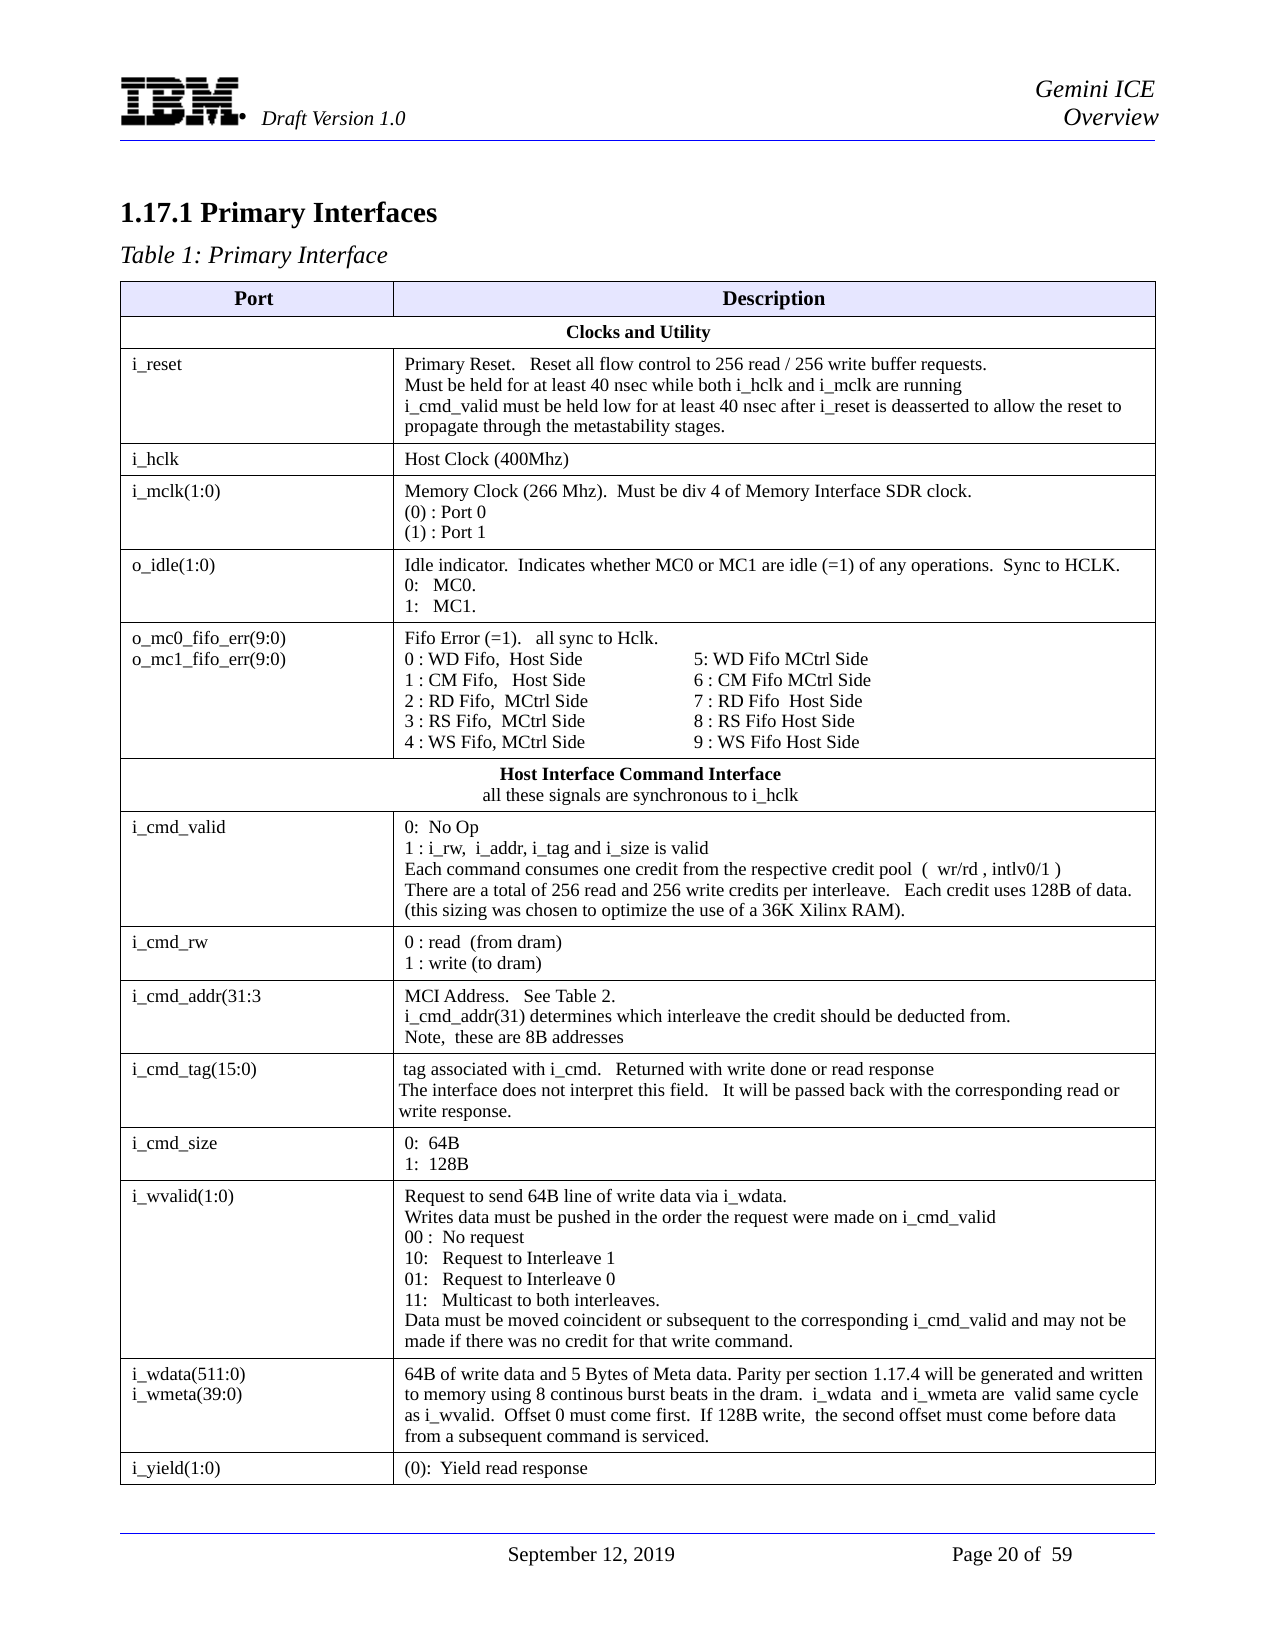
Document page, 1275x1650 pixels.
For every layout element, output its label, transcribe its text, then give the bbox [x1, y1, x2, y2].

table_cell Fifo Error (=1). all sync to Hclk. 0 : WD Fifo, Host Side 5: WD Fifo MCtrl Side 1 : CM Fifo, Host Side 6 : CM Fifo MCtrl Side 2 : RD Fifo, MCtrl Side 7 : RD Fifo Host Side 3 : RS Fifo, MCtrl Side 8 : RS Fifo Host Side 4 : WS Fifo, MCtrl Side 9 : WS Fifo Host Side [394, 623, 1155, 758]
table_header Port [121, 282, 393, 316]
table_cell MCI Address. See Table 2. i_cmd_addr(31) determines which interleave the credit should be deducted from. Note, these are 8B addresses [394, 981, 1155, 1053]
picture [120, 76, 240, 127]
table_cell i_cmd_valid [121, 812, 393, 926]
table_cell o_idle(1:0) [121, 550, 393, 622]
table_cell i_wvalid(1:0) [121, 1181, 393, 1357]
table_cell i_cmd_addr(31:3 [121, 981, 393, 1053]
table_cell i_hclk [121, 444, 393, 475]
table_cell 64B of write data and 5 Bytes of Meta data. Parity per section 1.17.4 will be generated and written to memory using 8 continous burst beats in the dram. i_wdata and i_wmeta are valid same cycle as i_wvalid. Offset 0 must come first. If 128B write, the second offset must come before data from a subsequent command is serviced. [394, 1359, 1155, 1452]
table_cell 0 : read (from dram) 1 : write (to dram) [394, 927, 1155, 979]
table_cell i_reset [121, 349, 393, 442]
table_cell i_wdata(511:0) i_wmeta(39:0) [121, 1359, 393, 1452]
table_cell i_cmd_size [121, 1128, 393, 1180]
subtitle Primary Interfaces [120, 196, 1155, 228]
table_cell i_mclk(1:0) [121, 476, 393, 548]
table_cell i_cmd_tag(15:0) [121, 1054, 393, 1127]
table_cell Idle indicator. Indicates whether MC0 or MC1 are idle (=1) of any operations. Sync to HCLK. 0: MC0. 1: MC1. [394, 550, 1155, 622]
table_cell i_yield(1:0) [121, 1453, 393, 1484]
table_cell Host Interface Command Interface all these signals are synchronous to i_hclk [121, 759, 1155, 811]
table_header Description [394, 282, 1155, 316]
table_cell i_cmd_rw [121, 927, 393, 979]
table_cell 0: No Op 1 : i_rw, i_addr, i_tag and i_size is valid Each command consumes one credit from the respective credit pool ( wr/rd , intlv0/1 ) There are a total of 256 read and 256 write credits per interleave. Each credit uses 128B of data. (this sizing was chosen to optimize the use of a 36K Xilinx RAM). [394, 812, 1155, 926]
text Table 1: Primary Interface [120, 241, 1155, 268]
table_cell Primary Reset. Reset all flow control to 256 read / 256 write buffer requests. Must be held for at least 40 nsec while both i_hclk and i_mclk are running i_cmd_valid must be held low for at least 40 nsec after i_reset is deasserted to allow the reset to propagate through the metastability stages. [394, 349, 1155, 442]
table_cell Clocks and Utility [121, 317, 1155, 348]
table_cell Request to send 64B line of write data via i_wdata. Writes data must be pushed in the order the request were made on i_cmd_valid 00 : No request 10: Request to Interleave 1 01: Request to Interleave 0 11: Multicast to both interleaves. Data must be moved coincident or subsequent to the corresponding i_cmd_valid and may not be made if there was no credit for that write command. [394, 1181, 1155, 1357]
table_cell o_mc0_fifo_err(9:0) o_mc1_fifo_err(9:0) [121, 623, 393, 758]
table_cell Memory Clock (266 Mhz). Must be div 4 of Memory Interface SDR clock. (0) : Port 0 (1) : Port 1 [394, 476, 1155, 548]
table_cell tag associated with i_cmd. Returned with write done or read response The interface does not interpret this field. It will be passed back with the corresponding read or write response. [394, 1054, 1155, 1127]
table_cell (0): Yield read response [394, 1453, 1155, 1484]
table_cell 0: 64B 1: 128B [394, 1128, 1155, 1180]
table_cell Host Clock (400Mhz) [394, 444, 1155, 475]
